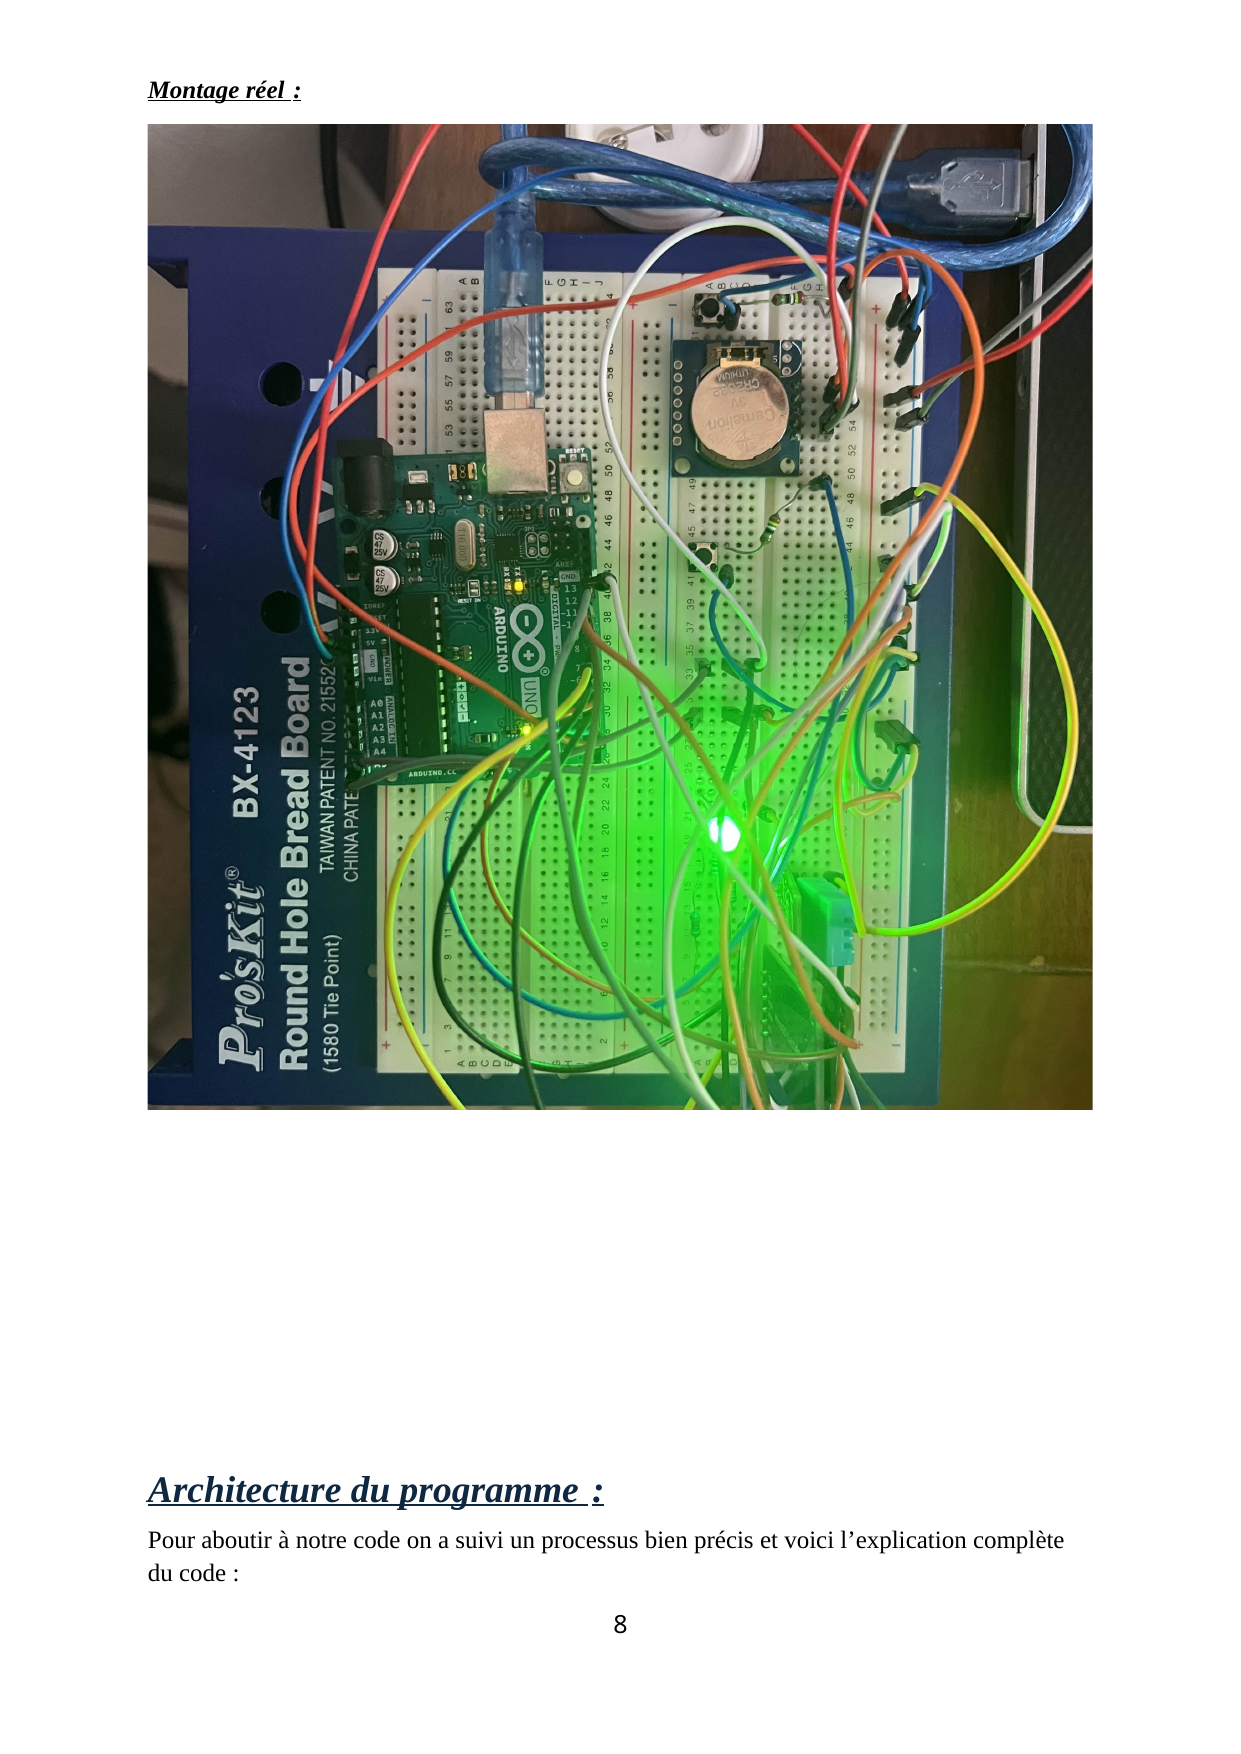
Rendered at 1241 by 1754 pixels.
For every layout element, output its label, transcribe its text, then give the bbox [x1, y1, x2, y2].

subtitle Architecture du programme : [148, 1467, 1093, 1510]
text Montage réel : [148, 75, 1093, 104]
text Pour aboutir à notre code on a suivi un processus bien précis et voici l’explication complète du code : [148, 1525, 1093, 1587]
